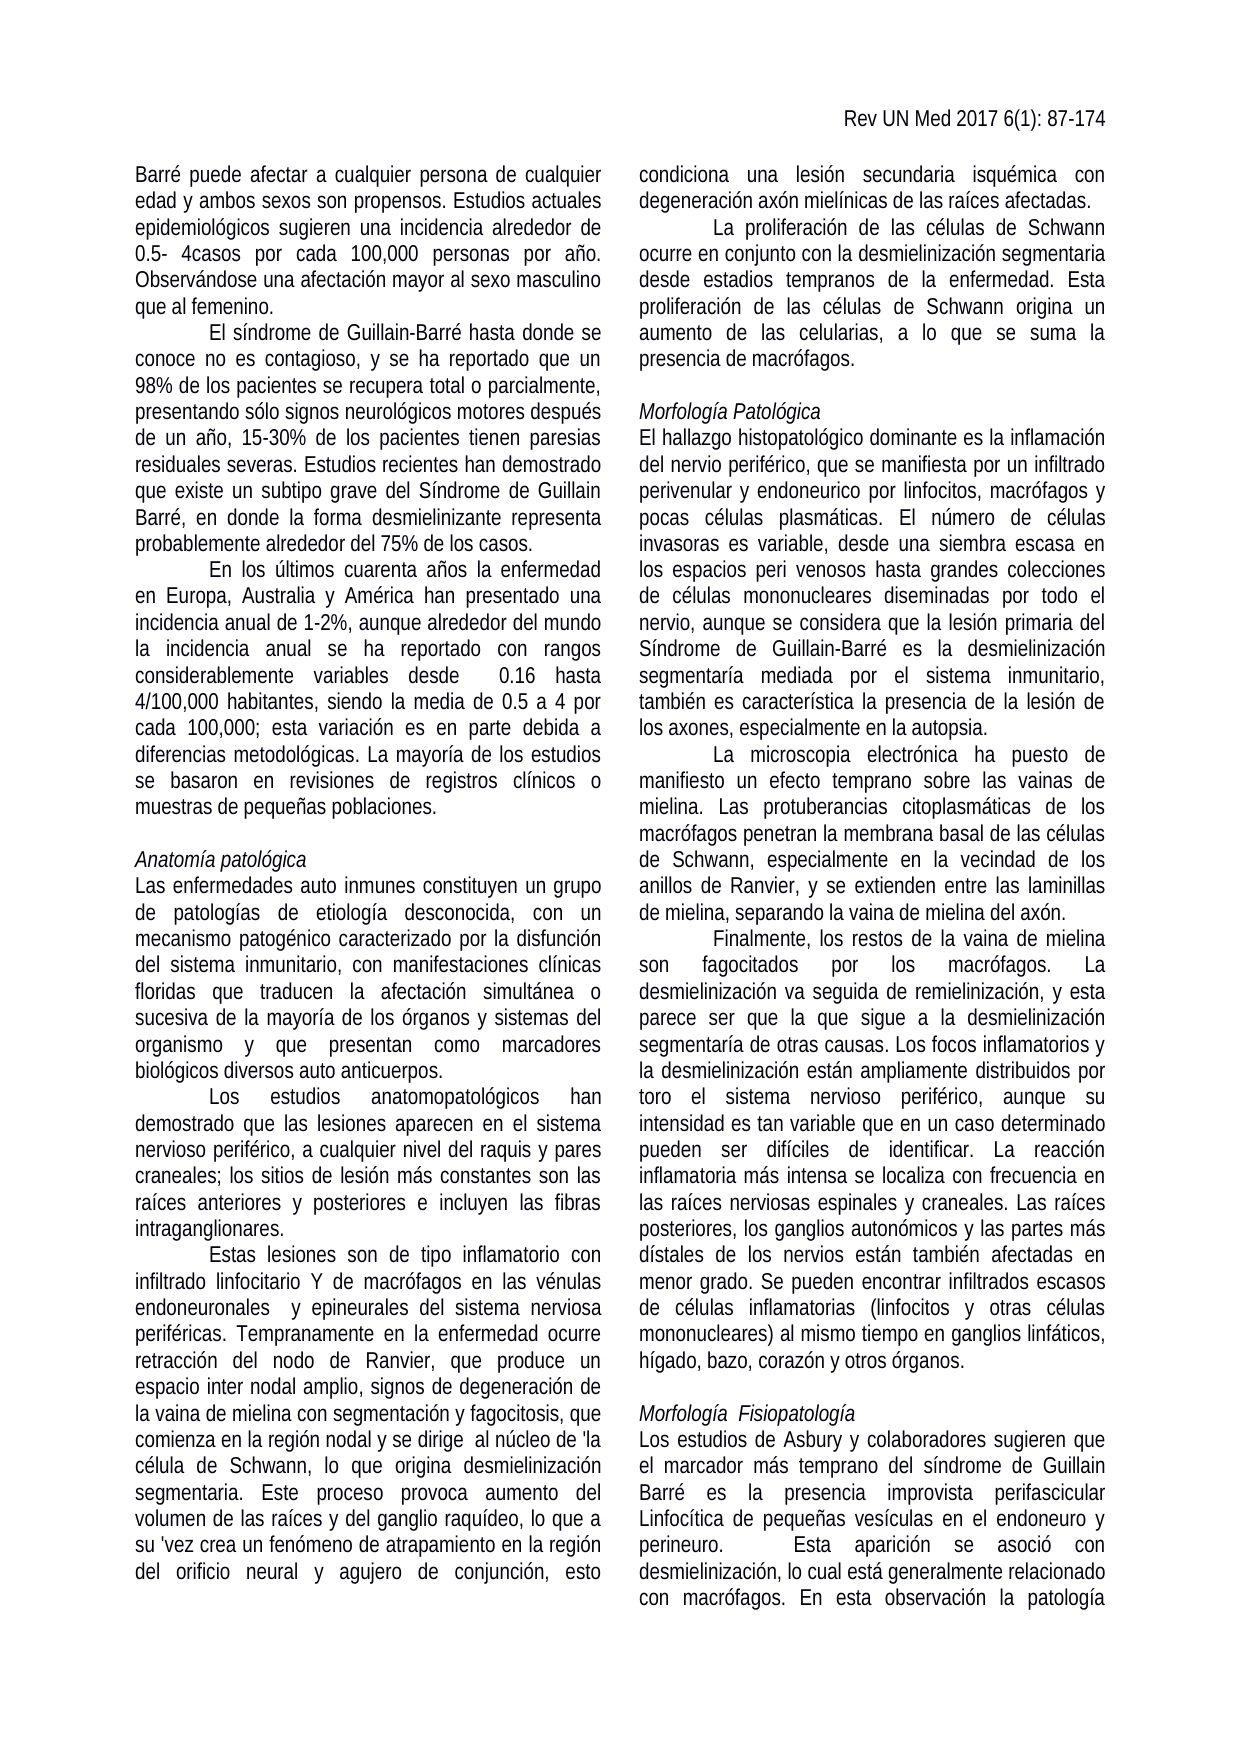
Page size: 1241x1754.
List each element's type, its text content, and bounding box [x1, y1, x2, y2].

text Anatomía patológica [135, 846, 601, 872]
text Estas lesiones son de tipo inflamatorio con infiltrado linfocitario Y de macrófagos en las vénulas endoneuronales y epineurales del sistema nerviosa periféricas. Tempranamente en la enfermedad ocurre retracción del nodo de Ranvier, que produce un espacio inter nodal amplio, signos de degeneración de la vaina de mielina con segmentación y fagocitosis, que comienza en la región nodal y se dirige al núcleo de 'la célula de Schwann, lo que origina desmielinización segmentaria. Este proceso provoca aumento del volumen de las raíces y del ganglio raquídeo, lo que a su 'vez crea un fenómeno de atrapamiento en la región del orificio neural y agujero de conjunción, esto [135, 1241, 601, 1584]
text Barré puede afectar a cualquier persona de cualquier edad y ambos sexos son propensos. Estudios actuales epidemiológicos sugieren una incidencia alrededor de 0.5- 4casos por cada 100,000 personas por año. Observándose una afectación mayor al sexo masculino que al femenino. [135, 161, 601, 319]
text Morfología Patológica [639, 398, 1106, 424]
text condiciona una lesión secundaria isquémica con degeneración axón mielínicas de las raíces afectadas. [639, 161, 1106, 213]
text Los estudios de Asbury y colaboradores sugieren que el marcador más temprano del síndrome de Guillain Barré es la presencia improvista perifascicular Linfocítica de pequeñas vesículas en el endoneuro y perineuro. Esta aparición se asoció con desmielinización, lo cual está generalmente relacionado con macrófagos. En esta observación la patología [639, 1426, 1106, 1610]
text Finalmente, los restos de la vaina de mielina son fagocitados por los macrófagos. La desmielinización va seguida de remielinización, y esta parece ser que la que sigue a la desmielinización segmentaría de otras causas. Los focos inflamatorios y la desmielinización están ampliamente distribuidos por toro el sistema nervioso periférico, aunque su intensidad es tan variable que en un caso determinado pueden ser difíciles de identificar. La reacción inflamatoria más intensa se localiza con frecuencia en las raíces nerviosas espinales y craneales. Las raíces posteriores, los ganglios autonómicos y las partes más dístales de los nervios están también afectadas en menor grado. Se pueden encontrar infiltrados escasos de células inflamatorias (linfocitos y otras células mononucleares) al mismo tiempo en ganglios linfáticos, hígado, bazo, corazón y otros órganos. [639, 925, 1106, 1373]
text El hallazgo histopatológico dominante es la inflamación del nervio periférico, que se manifiesta por un infiltrado perivenular y endoneurico por linfocitos, macrófagos y pocas células plasmáticas. El número de células invasoras es variable, desde una siembra escasa en los espacios peri venosos hasta grandes colecciones de células mononucleares diseminadas por todo el nervio, aunque se considera que la lesión primaria del Síndrome de Guillain-Barré es la desmielinización segmentaría mediada por el sistema inmunitario, también es característica la presencia de la lesión de los axones, especialmente en la autopsia. [639, 424, 1106, 741]
text La proliferación de las células de Schwann ocurre en conjunto con la desmielinización segmentaria desde estadios tempranos de la enfermedad. Esta proliferación de las células de Schwann origina un aumento de las celularias, a lo que se suma la presencia de macrófagos. [639, 213, 1106, 372]
text Morfología Fisiopatología [639, 1399, 1106, 1426]
text La microscopia electrónica ha puesto de manifiesto un efecto temprano sobre las vainas de mielina. Las protuberancias citoplasmáticas de los macrófagos penetran la membrana basal de las células de Schwann, especialmente en la vecindad de los anillos de Ranvier, y se extienden entre las laminillas de mielina, separando la vaina de mielina del axón. [639, 741, 1106, 925]
text Los estudios anatomopatológicos han demostrado que las lesiones aparecen en el sistema nervioso periférico, a cualquier nivel del raquis y pares craneales; los sitios de lesión más constantes son las raíces anteriores y posteriores e incluyen las fibras intraganglionares. [135, 1083, 601, 1241]
text En los últimos cuarenta años la enfermedad en Europa, Australia y América han presentado una incidencia anual de 1-2%, aunque alrededor del mundo la incidencia anual se ha reportado con rangos considerablemente variables desde 0.16 hasta 4/100,000 habitantes, siendo la media de 0.5 a 4 por cada 100,000; esta variación es en parte debida a diferencias metodológicas. La mayoría de los estudios se basaron en revisiones de registros clínicos o muestras de pequeñas poblaciones. [135, 556, 601, 820]
text Las enfermedades auto inmunes constituyen un grupo de patologías de etiología desconocida, con un mecanismo patogénico caracterizado por la disfunción del sistema inmunitario, con manifestaciones clínicas floridas que traducen la afectación simultánea o sucesiva de la mayoría de los órganos y sistemas del organismo y que presentan como marcadores biológicos diversos auto anticuerpos. [135, 872, 601, 1083]
text El síndrome de Guillain-Barré hasta donde se conoce no es contagioso, y se ha reportado que un 98% de los pacientes se recupera total o parcialmente, presentando sólo signos neurológicos motores después de un año, 15-30% de los pacientes tienen paresias residuales severas. Estudios recientes han demostrado que existe un subtipo grave del Síndrome de Guillain Barré, en donde la forma desmielinizante representa probablemente alrededor del 75% de los casos. [135, 319, 601, 556]
